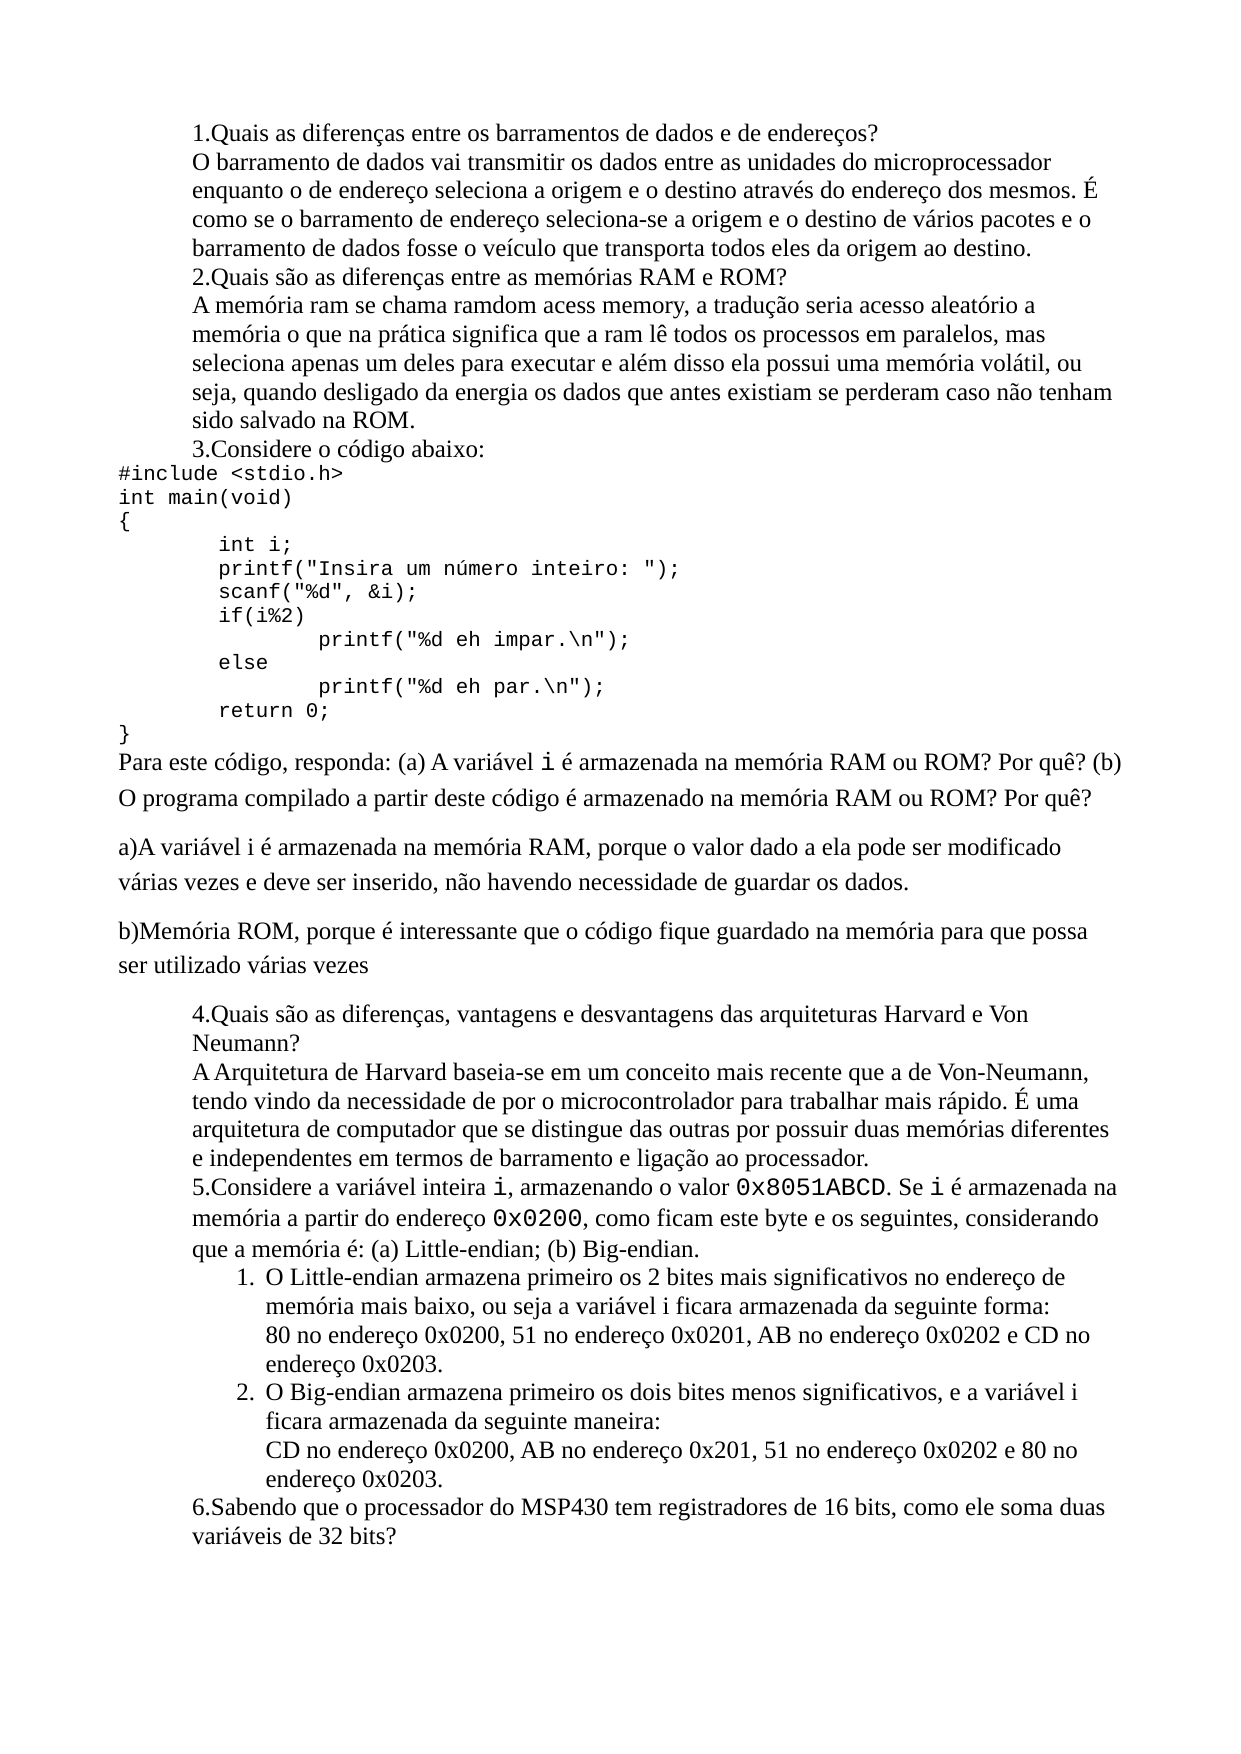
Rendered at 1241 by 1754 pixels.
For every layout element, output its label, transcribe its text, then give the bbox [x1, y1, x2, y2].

text if(i%2) [118, 605, 1122, 629]
list Sabendo que o processador do MSP430 tem registradores de 16 bits, como ele soma duas variáveis de 32 bits? [118, 1492, 1122, 1550]
text int main(void) [118, 487, 1122, 510]
text Para este código, responda: (a) A variável i é armazenada na memória RAM ou ROM? Por quê? (b) O programa compilado a partir deste código é armazenado na memória RAM ou ROM? Por quê? [118, 747, 1122, 812]
text } [118, 723, 1122, 747]
list Considere a variável inteira i, armazenando o valor 0x8051ABCD. Se i é armazenada na memória a partir do endereço 0x0200, como ficam este byte e os seguintes, considerando que a memória é: (a) Little-endian; (b) Big-endian. [118, 1172, 1122, 1262]
text int i; [118, 534, 1122, 558]
text printf("%d eh impar.\n"); [118, 629, 1122, 652]
list A memória ram se chama ramdom acess memory, a tradução seria acesso aleatório a memória o que na prática significa que a ram lê todos os processos em paralelos, mas seleciona apenas um deles para executar e além disso ela possui uma memória volátil, ou seja, quando desligado da energia os dados que antes existiam se perderam caso não tenham sido salvado na ROM. [118, 291, 1122, 434]
list Considere o código abaixo: [118, 434, 1122, 463]
list 80 no endereço 0x0200, 51 no endereço 0x0201, AB no endereço 0x0202 e CD no endereço 0x0203. [236, 1320, 1122, 1377]
list O Big-endian armazena primeiro os dois bites menos significativos, e a variável i ficara armazenada da seguinte maneira: [236, 1377, 1122, 1435]
text printf("Insira um número inteiro: "); [118, 558, 1122, 581]
text return 0; [118, 699, 1122, 723]
list CD no endereço 0x0200, AB no endereço 0x201, 51 no endereço 0x0202 e 80 no endereço 0x0203. [236, 1435, 1122, 1492]
list Quais são as diferenças, vantagens e desvantagens das arquiteturas Harvard e Von Neumann? A Arquitetura de Harvard baseia-se em um conceito mais recente que a de Von-Neumann, tendo vindo da necessidade de por o microcontrolador para trabalhar mais rápido. É uma arquitetura de computador que se distingue das outras por possuir duas memórias diferentes e independentes em termos de barramento e ligação ao processador. [118, 999, 1122, 1172]
text else [118, 652, 1122, 676]
list Quais as diferenças entre os barramentos de dados e de endereços? [118, 118, 1122, 147]
text { [118, 510, 1122, 534]
list Quais são as diferenças entre as memórias RAM e ROM? [118, 262, 1122, 291]
text printf("%d eh par.\n"); [118, 676, 1122, 699]
list O barramento de dados vai transmitir os dados entre as unidades do microprocessador enquanto o de endereço seleciona a origem e o destino através do endereço dos mesmos. É como se o barramento de endereço seleciona-se a origem e o destino de vários pacotes e o barramento de dados fosse o veículo que transporta todos eles da origem ao destino. [118, 147, 1122, 262]
list O Little-endian armazena primeiro os 2 bites mais significativos no endereço de memória mais baixo, ou seja a variável i ficara armazenada da seguinte forma: [236, 1262, 1122, 1320]
text scanf("%d", &i); [118, 581, 1122, 605]
text a)A variável i é armazenada na memória RAM, porque o valor dado a ela pode ser modificado várias vezes e deve ser inserido, não havendo necessidade de guardar os dados. [118, 832, 1122, 896]
text b)Memória ROM, porque é interessante que o código fique guardado na memória para que possa ser utilizado várias vezes [118, 916, 1122, 979]
text #include <stdio.h> [118, 463, 1122, 487]
